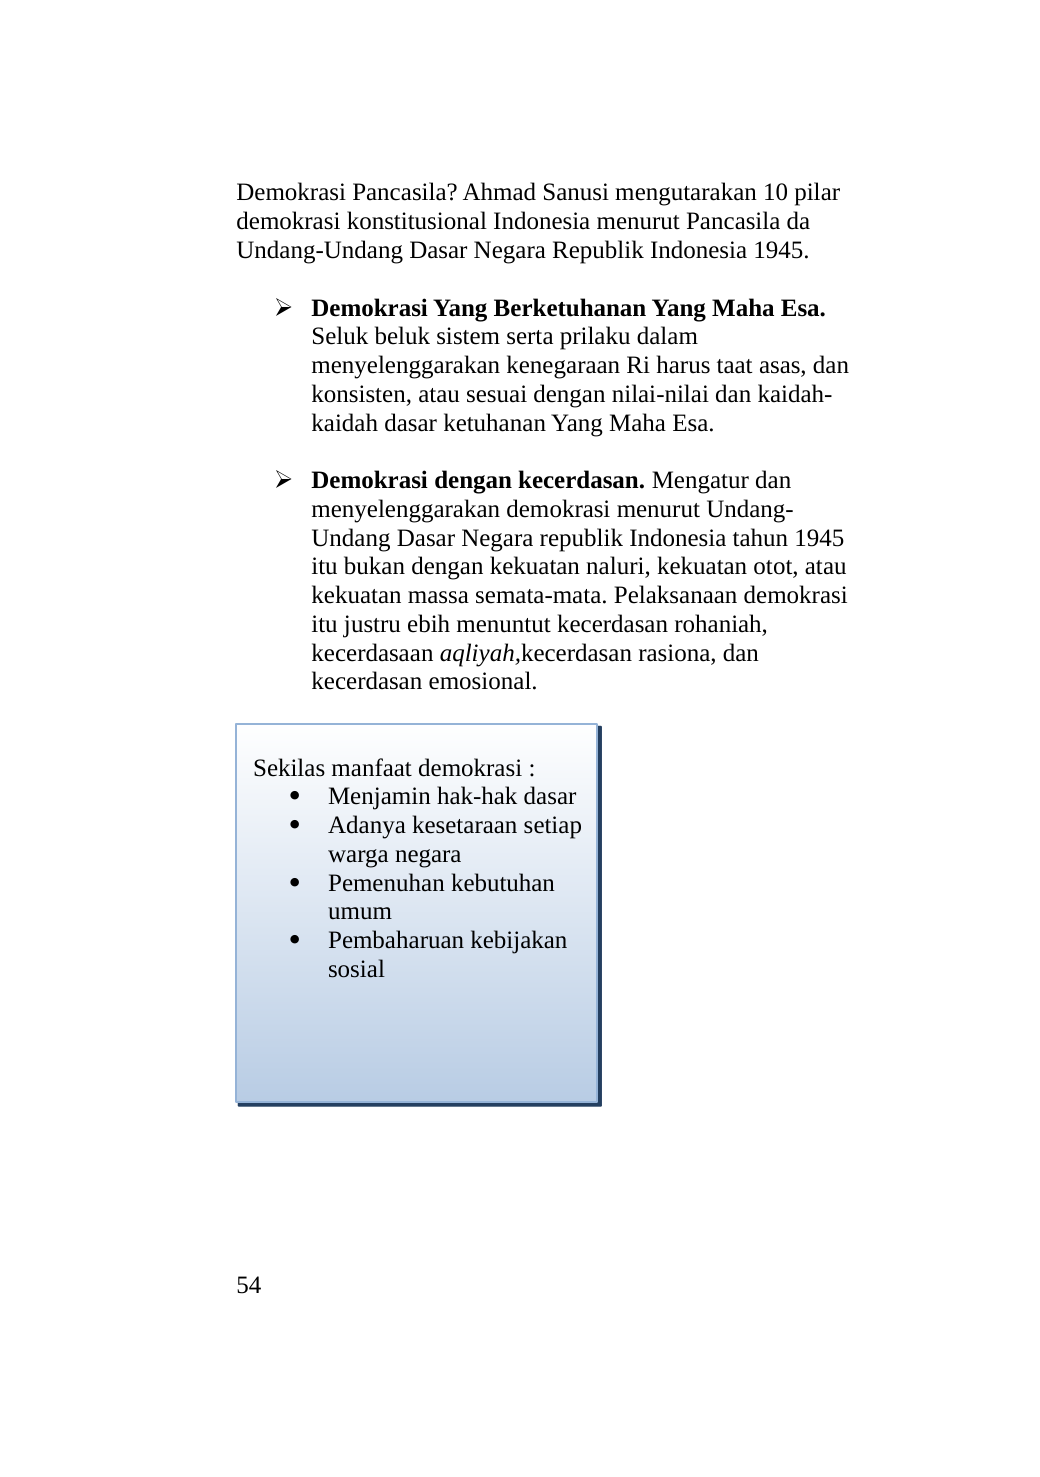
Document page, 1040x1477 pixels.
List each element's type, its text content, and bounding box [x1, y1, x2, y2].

list Adanya kesetaraan setiap warga negara [290, 810, 596, 868]
text Demokrasi Pancasila? Ahmad Sanusi mengutarakan 10 pilar demokrasi konstitusional Indonesia menurut Pancasila da Undang-Undang Dasar Negara Republik Indonesia 1945. [236, 177, 862, 263]
text Sekilas manfaat demokrasi : [253, 753, 596, 781]
list Menjamin hak-hak dasar [290, 781, 596, 810]
list Pemenuhan kebutuhan umum [290, 868, 596, 925]
list Demokrasi Yang Berketuhanan Yang Maha Esa. Seluk beluk sistem serta prilaku dalam menyelenggarakan kenegaraan Ri harus taat asas, dan konsisten, atau sesuai dengan nilai-nilai dan kaidah-kaidah dasar ketuhanan Yang Maha Esa. [274, 293, 862, 436]
list Demokrasi dengan kecerdasan. Mengatur dan menyelenggarakan demokrasi menurut Undang-Undang Dasar Negara republik Indonesia tahun 1945 itu bukan dengan kekuatan naluri, kekuatan otot, atau kekuatan massa semata-mata. Pelaksanaan demokrasi itu justru ebih menuntut kecerdasan rohaniah, kecerdasaan aqliyah,kecerdasan rasiona, dan kecerdasan emosional. [274, 465, 862, 695]
list Pembaharuan kebijakan sosial [290, 925, 596, 983]
